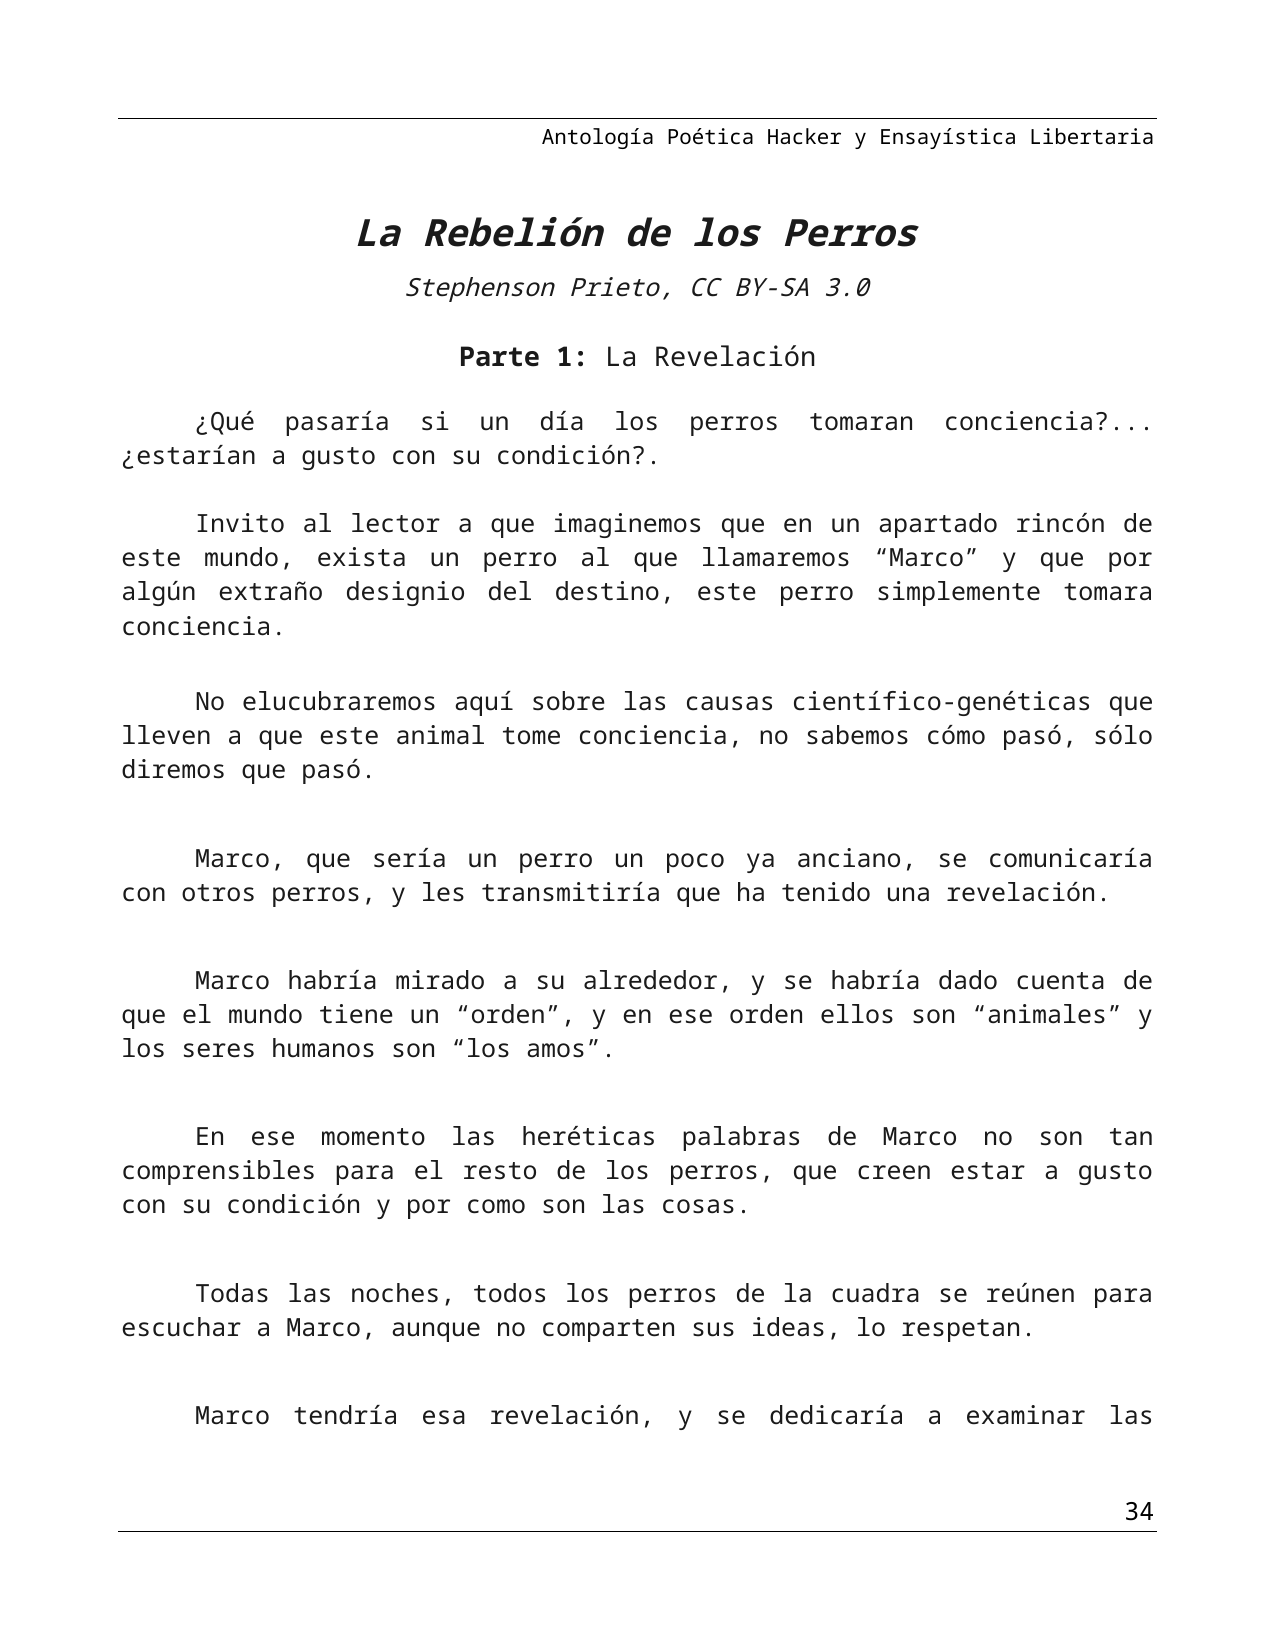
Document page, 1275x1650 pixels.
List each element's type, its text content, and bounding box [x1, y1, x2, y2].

text En ese momento las heréticas palabras de Marco no son tan comprensibles para el resto de los perros, que creen estar a gusto con su condición y por como son las cosas. [121, 1119, 1154, 1221]
text Parte 1: La Revelación [121, 338, 1154, 374]
text Todas las noches, todos los perros de la cuadra se reúnen para escuchar a Marco, aunque no comparten sus ideas, lo respetan. [121, 1275, 1154, 1343]
text No elucubraremos aquí sobre las causas científico-genéticas que lleven a que este animal tome conciencia, no sabemos cómo pasó, sólo diremos que pasó. [121, 684, 1154, 786]
text Invito al lector a que imaginemos que en un apartado rincón de este mundo, exista un perro al que llamaremos “Marco” y que por algún extraño designio del destino, este perro simplemente tomara conciencia. [121, 506, 1154, 642]
text Marco tendría esa revelación, y se dedicaría a examinar las [121, 1397, 1154, 1432]
text Marco habría mirado a su alrededor, y se habría dado cuenta de que el mundo tiene un “orden”, y en ese orden ellos son “animales” y los seres humanos son “los amos”. [121, 962, 1154, 1065]
subtitle La Rebelión de los Perros [121, 206, 1154, 257]
text Marco, que sería un perro un poco ya anciano, se comunicaría con otros perros, y les transmitiría que ha tenido una revelación. [121, 840, 1154, 908]
text ¿Qué pasaría si un día los perros tomaran conciencia?... ¿estarían a gusto con su condición?. [121, 404, 1154, 472]
text Stephenson Prieto, CC BY-SA 3.0 [121, 269, 1154, 304]
